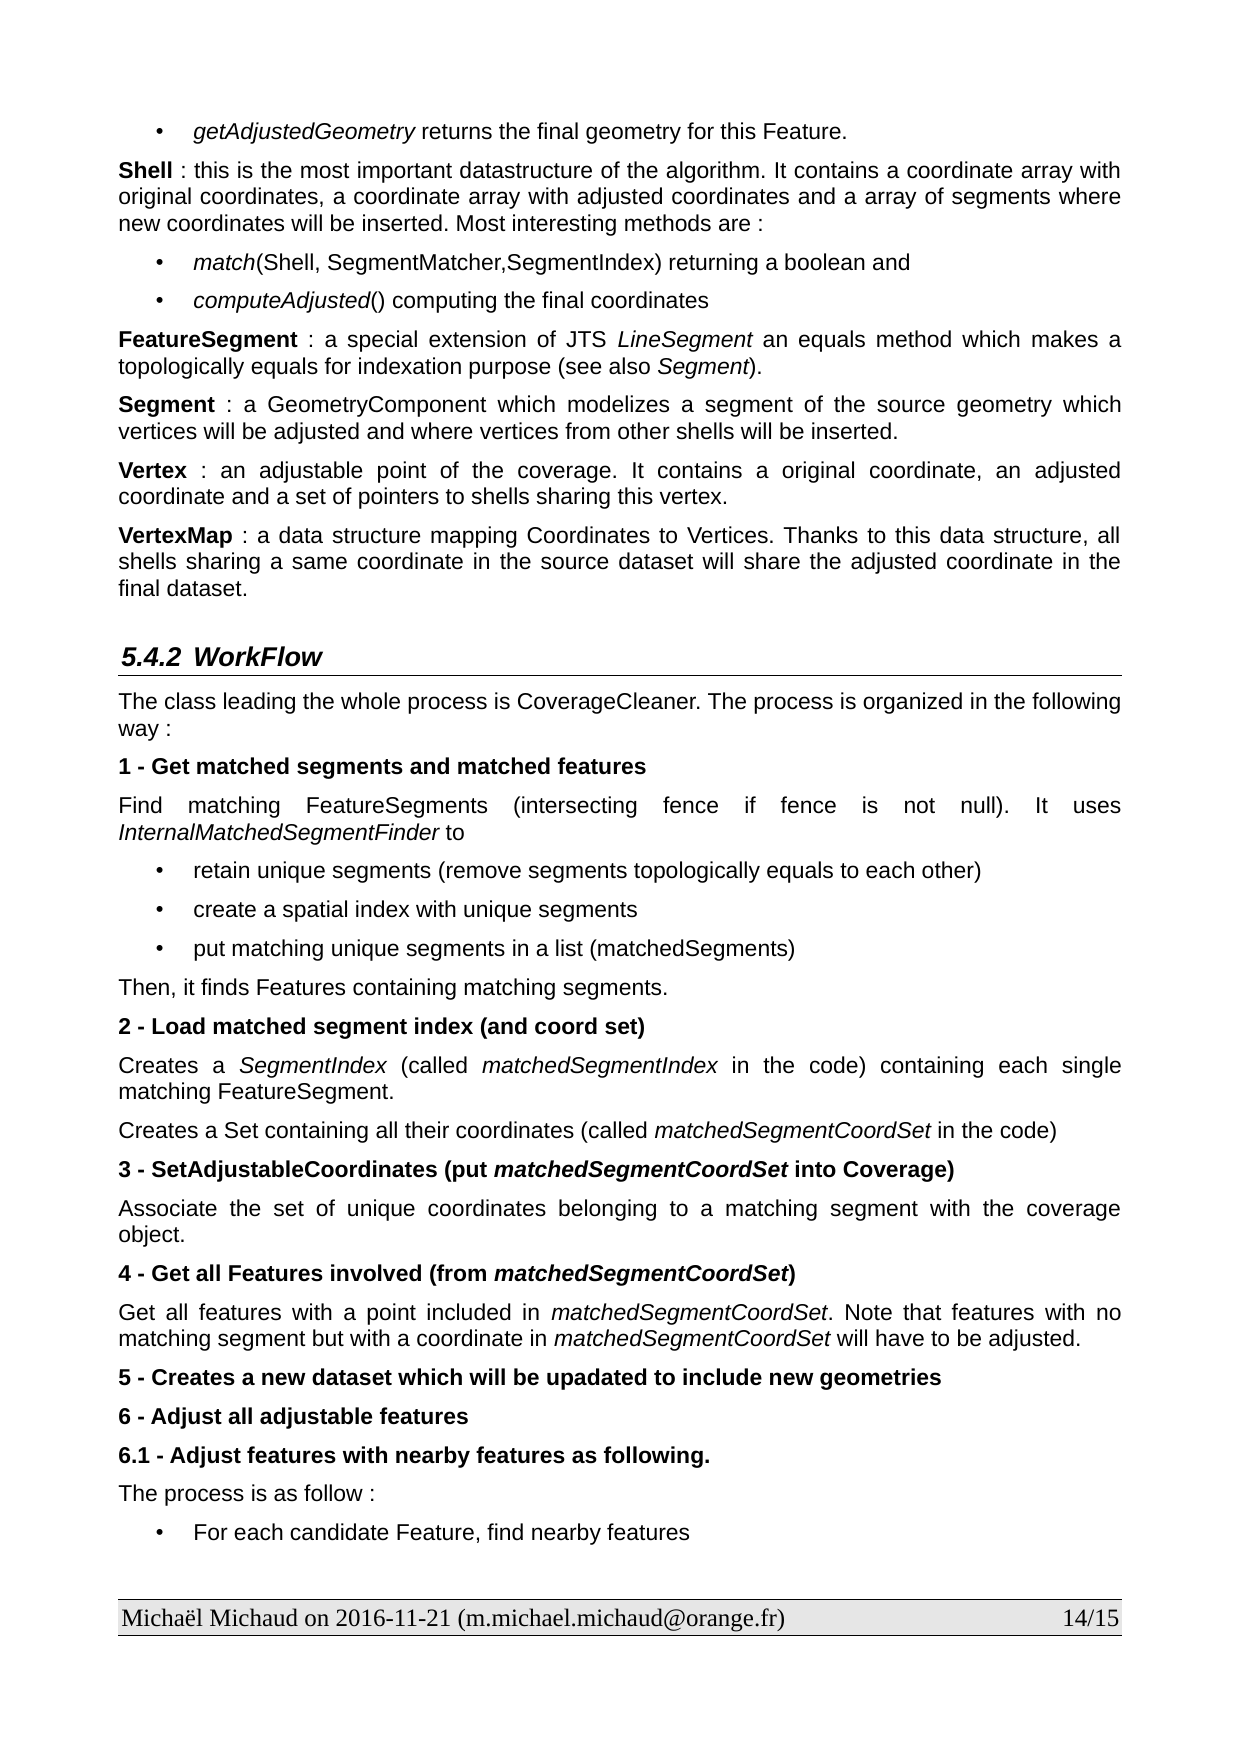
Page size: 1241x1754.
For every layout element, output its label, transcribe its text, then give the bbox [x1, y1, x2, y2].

text The class leading the whole process is CoverageCleaner. The process is organized in the following way : [118, 688, 1122, 741]
text Vertex : an adjustable point of the coverage. It contains a original coordinate, an adjusted coordinate and a set of pointers to shells sharing this vertex. [118, 457, 1122, 509]
text 1 - Get matched segments and matched features [118, 753, 1122, 780]
text VertexMap : a data structure mapping Coordinates to Vertices. Thanks to this data structure, all shells sharing a same coordinate in the source dataset will share the adjusted coordinate in the final dataset. [118, 522, 1122, 601]
text 2 - Load matched segment index (and coord set) [118, 1013, 1122, 1039]
text Get all features with a point included in matchedSegmentCoordSet. Note that features with no matching segment but with a coordinate in matchedSegmentCoordSet will have to be adjusted. [118, 1299, 1122, 1351]
text Find matching FeatureSegments (intersecting fence if fence is not null). It uses InternalMatchedSegmentFinder to [118, 792, 1122, 845]
text 3 - SetAdjustableCoordinates (put matchedSegmentCoordSet into Coverage) [118, 1156, 1122, 1182]
list For each candidate Feature, find nearby features [156, 1519, 1122, 1546]
text Associate the set of unique coordinates belonging to a matching segment with the coverage object. [118, 1194, 1122, 1247]
list match(Shell, SegmentMatcher,SegmentIndex) returning a boolean and [156, 248, 1122, 275]
text Shell : this is the most important datastructure of the algorithm. It contains a coordinate array with original coordinates, a coordinate array with adjusted coordinates and a array of segments where new coordinates will be inserted. Most interesting methods are : [118, 157, 1122, 236]
list getAdjustedGeometry returns the final geometry for this Feature. [156, 118, 1122, 144]
list put matching unique segments in a list (matchedSegments) [156, 935, 1122, 961]
text 4 - Get all Features involved (from matchedSegmentCoordSet) [118, 1260, 1122, 1286]
list create a spatial index with unique segments [156, 896, 1122, 923]
text Segment : a GeometryComponent which modelizes a segment of the source geometry which vertices will be adjusted and where vertices from other shells will be inserted. [118, 391, 1122, 444]
text FeatureSegment : a special extension of JTS LineSegment an equals method which makes a topologically equals for indexation purpose (see also Segment). [118, 326, 1122, 379]
text The process is as follow : [118, 1480, 1122, 1507]
text 6 - Adjust all adjustable features [118, 1403, 1122, 1429]
text Then, it finds Features containing matching segments. [118, 974, 1122, 1000]
list computeAdjusted() computing the final coordinates [156, 287, 1122, 314]
list retain unique segments (remove segments topologically equals to each other) [156, 857, 1122, 884]
text 6.1 - Adjust features with nearby features as following. [118, 1442, 1122, 1468]
text 5 - Creates a new dataset which will be upadated to include new geometries [118, 1364, 1122, 1390]
text Creates a SegmentIndex (called matchedSegmentIndex in the code) containing each single matching FeatureSegment. [118, 1052, 1122, 1104]
text Creates a Set containing all their coordinates (called matchedSegmentCoordSet in the code) [118, 1117, 1122, 1143]
subtitle WorkFlow [118, 638, 1122, 675]
